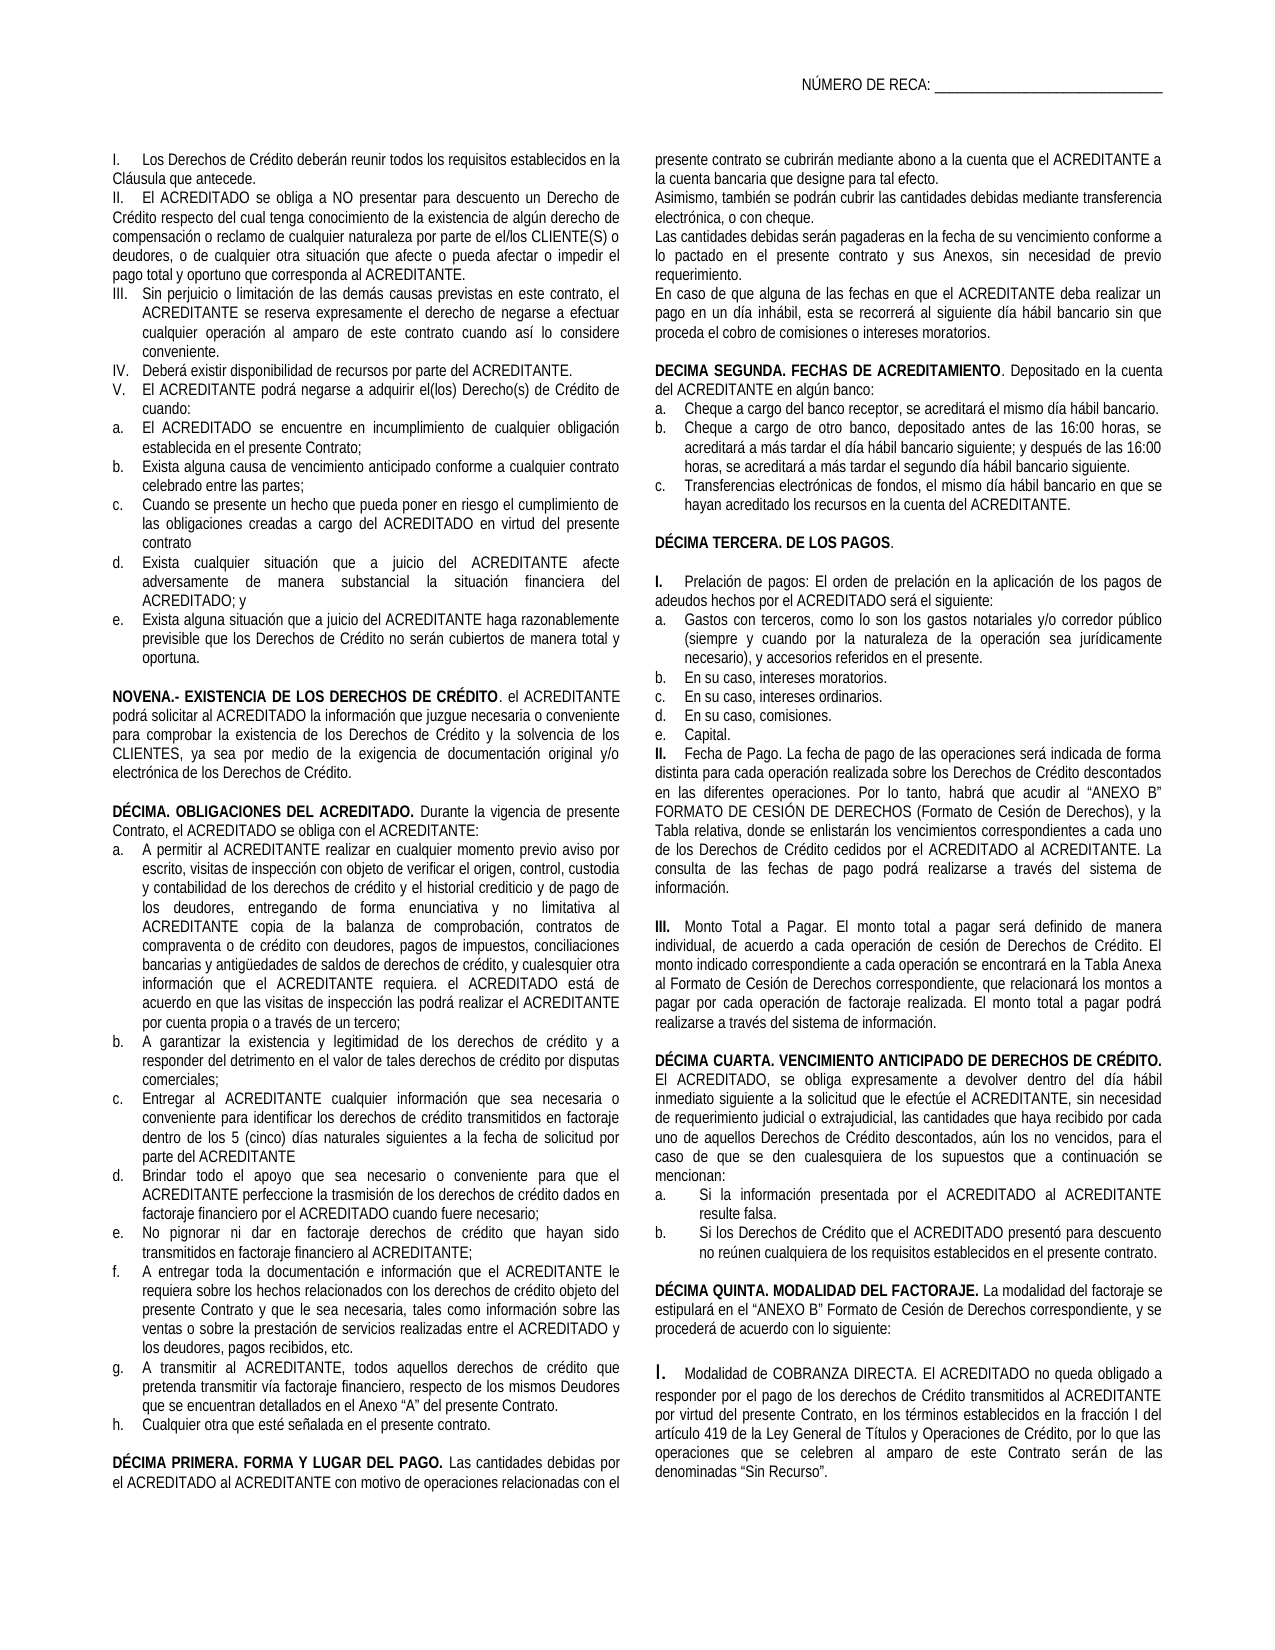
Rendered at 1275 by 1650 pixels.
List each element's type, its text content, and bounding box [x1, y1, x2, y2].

list En su caso, intereses moratorios. [655, 667, 1162, 687]
list Capital. [655, 725, 1162, 744]
list Cheque a cargo del banco receptor, se acreditará el mismo día hábil bancario. [655, 399, 1162, 418]
list Exista alguna situación que a juicio del ACREDITANTE haga razonablemente previsible que los Derechos de Crédito no serán cubiertos de manera total y oportuna. [112, 610, 620, 667]
list Exista alguna causa de vencimiento anticipado conforme a cualquier contrato celebrado entre las partes; [112, 457, 620, 495]
text DÉCIMA PRIMERA. FORMA Y LUGAR DEL PAGO. Las cantidades debidas por el ACREDITADO al ACREDITANTE con motivo de operaciones relacionadas con el [112, 1453, 620, 1492]
list Monto Total a Pagar. El monto total a pagar será definido de manera individual, de acuerdo a cada operación de cesión de Derechos de Crédito. El monto indicado correspondiente a cada operación se encontrará en la Tabla Anexa al Formato de Cesión de Derechos correspondiente, que relacionará los montos a pagar por cada operación de factoraje realizada. El monto total a pagar podrá realizarse a través del sistema de información. [655, 917, 1162, 1032]
text En caso de que alguna de las fechas en que el ACREDITANTE deba realizar un pago en un día inhábil, esta se recorrerá al siguiente día hábil bancario sin que proceda el cobro de comisiones o intereses moratorios. [655, 284, 1162, 342]
list Si la información presentada por el ACREDITADO al ACREDITANTE resulte falsa. [655, 1185, 1162, 1223]
list El ACREDITANTE podrá negarse a adquirir el(los) Derecho(s) de Crédito de cuando: [112, 380, 620, 418]
text DÉCIMA CUARTA. VENCIMIENTO ANTICIPADO DE DERECHOS DE CRÉDITO. El ACREDITADO, se obliga expresamente a devolver dentro del día hábil inmediato siguiente a la solicitud que le efectúe el ACREDITANTE, sin necesidad de requerimiento judicial o extrajudicial, las cantidades que haya recibido por cada uno de aquellos Derechos de Crédito descontados, aún los no vencidos, para el caso de que se den cualesquiera de los supuestos que a continuación se mencionan: [655, 1051, 1162, 1185]
text DÉCIMA TERCERA. DE LOS PAGOS. [655, 533, 1162, 552]
text Las cantidades debidas serán pagaderas en la fecha de su vencimiento conforme a lo pactado en el presente contrato y sus Anexos, sin necesidad de previo requerimiento. [655, 227, 1162, 284]
list Transferencias electrónicas de fondos, el mismo día hábil bancario en que se hayan acreditado los recursos en la cuenta del ACREDITANTE. [655, 476, 1162, 514]
list A entregar toda la documentación e información que el ACREDITANTE le requiera sobre los hechos relacionados con los derechos de crédito objeto del presente Contrato y que le sea necesaria, tales como información sobre las ventas o sobre la prestación de servicios realizadas entre el ACREDITADO y los deudores, pagos recibidos, etc. [112, 1262, 620, 1357]
list No pignorar ni dar en factoraje derechos de crédito que hayan sido transmitidos en factoraje financiero al ACREDITANTE; [112, 1223, 620, 1262]
list Cheque a cargo de otro banco, depositado antes de las 16:00 horas, se acreditará a más tardar el día hábil bancario siguiente; y después de las 16:00 horas, se acreditará a más tardar el segundo día hábil bancario siguiente. [655, 418, 1162, 476]
text DECIMA SEGUNDA. FECHAS DE ACREDITAMIENTO. Depositado en la cuenta del ACREDITANTE en algún banco: [655, 361, 1162, 399]
list Deberá existir disponibilidad de recursos por parte del ACREDITANTE. [112, 361, 620, 380]
list Modalidad de COBRANZA DIRECTA. El ACREDITADO no queda obligado a responder por el pago de los derechos de Crédito transmitidos al ACREDITANTE por virtud del presente Contrato, en los términos establecidos en la fracción I del artículo 419 de la Ley General de Títulos y Operaciones de Crédito, por lo que las operaciones que se celebren al amparo de este Contrato serán de las denominadas “Sin Recurso”. [655, 1357, 1162, 1481]
text presente contrato se cubrirán mediante abono a la cuenta que el ACREDITANTE a la cuenta bancaria que designe para tal efecto. [655, 150, 1162, 188]
list Gastos con terceros, como lo son los gastos notariales y/o corredor público (siempre y cuando por la naturaleza de la operación sea jurídicamente necesario), y accesorios referidos en el presente. [655, 610, 1162, 667]
list Brindar todo el apoyo que sea necesario o conveniente para que el ACREDITANTE perfeccione la trasmisión de los derechos de crédito dados en factoraje financiero por el ACREDITADO cuando fuere necesario; [112, 1166, 620, 1223]
list A transmitir al ACREDITANTE, todos aquellos derechos de crédito que pretenda transmitir vía factoraje financiero, respecto de los mismos Deudores que se encuentran detallados en el Anexo “A” del presente Contrato. [112, 1357, 620, 1415]
list El ACREDITADO se encuentre en incumplimiento de cualquier obligación establecida en el presente Contrato; [112, 418, 620, 457]
list A permitir al ACREDITANTE realizar en cualquier momento previo aviso por escrito, visitas de inspección con objeto de verificar el origen, control, custodia y contabilidad de los derechos de crédito y el historial crediticio y de pago de los deudores, entregando de forma enunciativa y no limitativa al ACREDITANTE copia de la balanza de comprobación, contratos de compraventa o de crédito con deudores, pagos de impuestos, conciliaciones bancarias y antigüedades de saldos de derechos de crédito, y cualesquier otra información que el ACREDITANTE requiera. el ACREDITADO está de acuerdo en que las visitas de inspección las podrá realizar el ACREDITANTE por cuenta propia o a través de un tercero; [112, 840, 620, 1032]
list Si los Derechos de Crédito que el ACREDITADO presentó para descuento no reúnen cualquiera de los requisitos establecidos en el presente contrato. [655, 1223, 1162, 1262]
list Prelación de pagos: El orden de prelación en la aplicación de los pagos de adeudos hechos por el ACREDITADO será el siguiente: [655, 572, 1162, 610]
text DÉCIMA. OBLIGACIONES DEL ACREDITADO. Durante la vigencia de presente Contrato, el ACREDITADO se obliga con el ACREDITANTE: [112, 802, 620, 840]
list Fecha de Pago. La fecha de pago de las operaciones será indicada de forma distinta para cada operación realizada sobre los Derechos de Crédito descontados en las diferentes operaciones. Por lo tanto, habrá que acudir al “ANEXO B” FORMATO DE CESIÓN DE DERECHOS (Formato de Cesión de Derechos), y la Tabla relativa, donde se enlistarán los vencimientos correspondientes a cada uno de los Derechos de Crédito cedidos por el ACREDITADO al ACREDITANTE. La consulta de las fechas de pago podrá realizarse a través del sistema de información. [655, 744, 1162, 897]
list Cuando se presente un hecho que pueda poner en riesgo el cumplimiento de las obligaciones creadas a cargo del ACREDITADO en virtud del presente contrato [112, 495, 620, 552]
list Los Derechos de Crédito deberán reunir todos los requisitos establecidos en la Cláusula que antecede. [112, 150, 620, 188]
text NOVENA.- EXISTENCIA DE LOS DERECHOS DE CRÉDITO. el ACREDITANTE podrá solicitar al ACREDITADO la información que juzgue necesaria o conveniente para comprobar la existencia de los Derechos de Crédito y la solvencia de los CLIENTES, ya sea por medio de la exigencia de documentación original y/o electrónica de los Derechos de Crédito. [112, 687, 620, 782]
list En su caso, comisiones. [655, 706, 1162, 725]
list En su caso, intereses ordinarios. [655, 687, 1162, 706]
list Cualquier otra que esté señalada en el presente contrato. [112, 1415, 620, 1434]
list Entregar al ACREDITANTE cualquier información que sea necesaria o conveniente para identificar los derechos de crédito transmitidos en factoraje dentro de los 5 (cinco) días naturales siguientes a la fecha de solicitud por parte del ACREDITANTE [112, 1089, 620, 1166]
text Asimismo, también se podrán cubrir las cantidades debidas mediante transferencia electrónica, o con cheque. [655, 188, 1162, 227]
list Exista cualquier situación que a juicio del ACREDITANTE afecte adversamente de manera substancial la situación financiera del ACREDITADO; y [112, 552, 620, 610]
list El ACREDITADO se obliga a NO presentar para descuento un Derecho de Crédito respecto del cual tenga conocimiento de la existencia de algún derecho de compensación o reclamo de cualquier naturaleza por parte de el/los CLIENTE(S) o deudores, o de cualquier otra situación que afecte o pueda afectar o impedir el pago total y oportuno que corresponda al ACREDITANTE. [112, 188, 620, 284]
list A garantizar la existencia y legitimidad de los derechos de crédito y a responder del detrimento en el valor de tales derechos de crédito por disputas comerciales; [112, 1032, 620, 1089]
list Sin perjuicio o limitación de las demás causas previstas en este contrato, el ACREDITANTE se reserva expresamente el derecho de negarse a efectuar cualquier operación al amparo de este contrato cuando así lo considere conveniente. [112, 284, 620, 361]
text DÉCIMA QUINTA. MODALIDAD DEL FACTORAJE. La modalidad del factoraje se estipulará en el “ANEXO B” Formato de Cesión de Derechos correspondiente, y se procederá de acuerdo con lo siguiente: [655, 1281, 1162, 1338]
